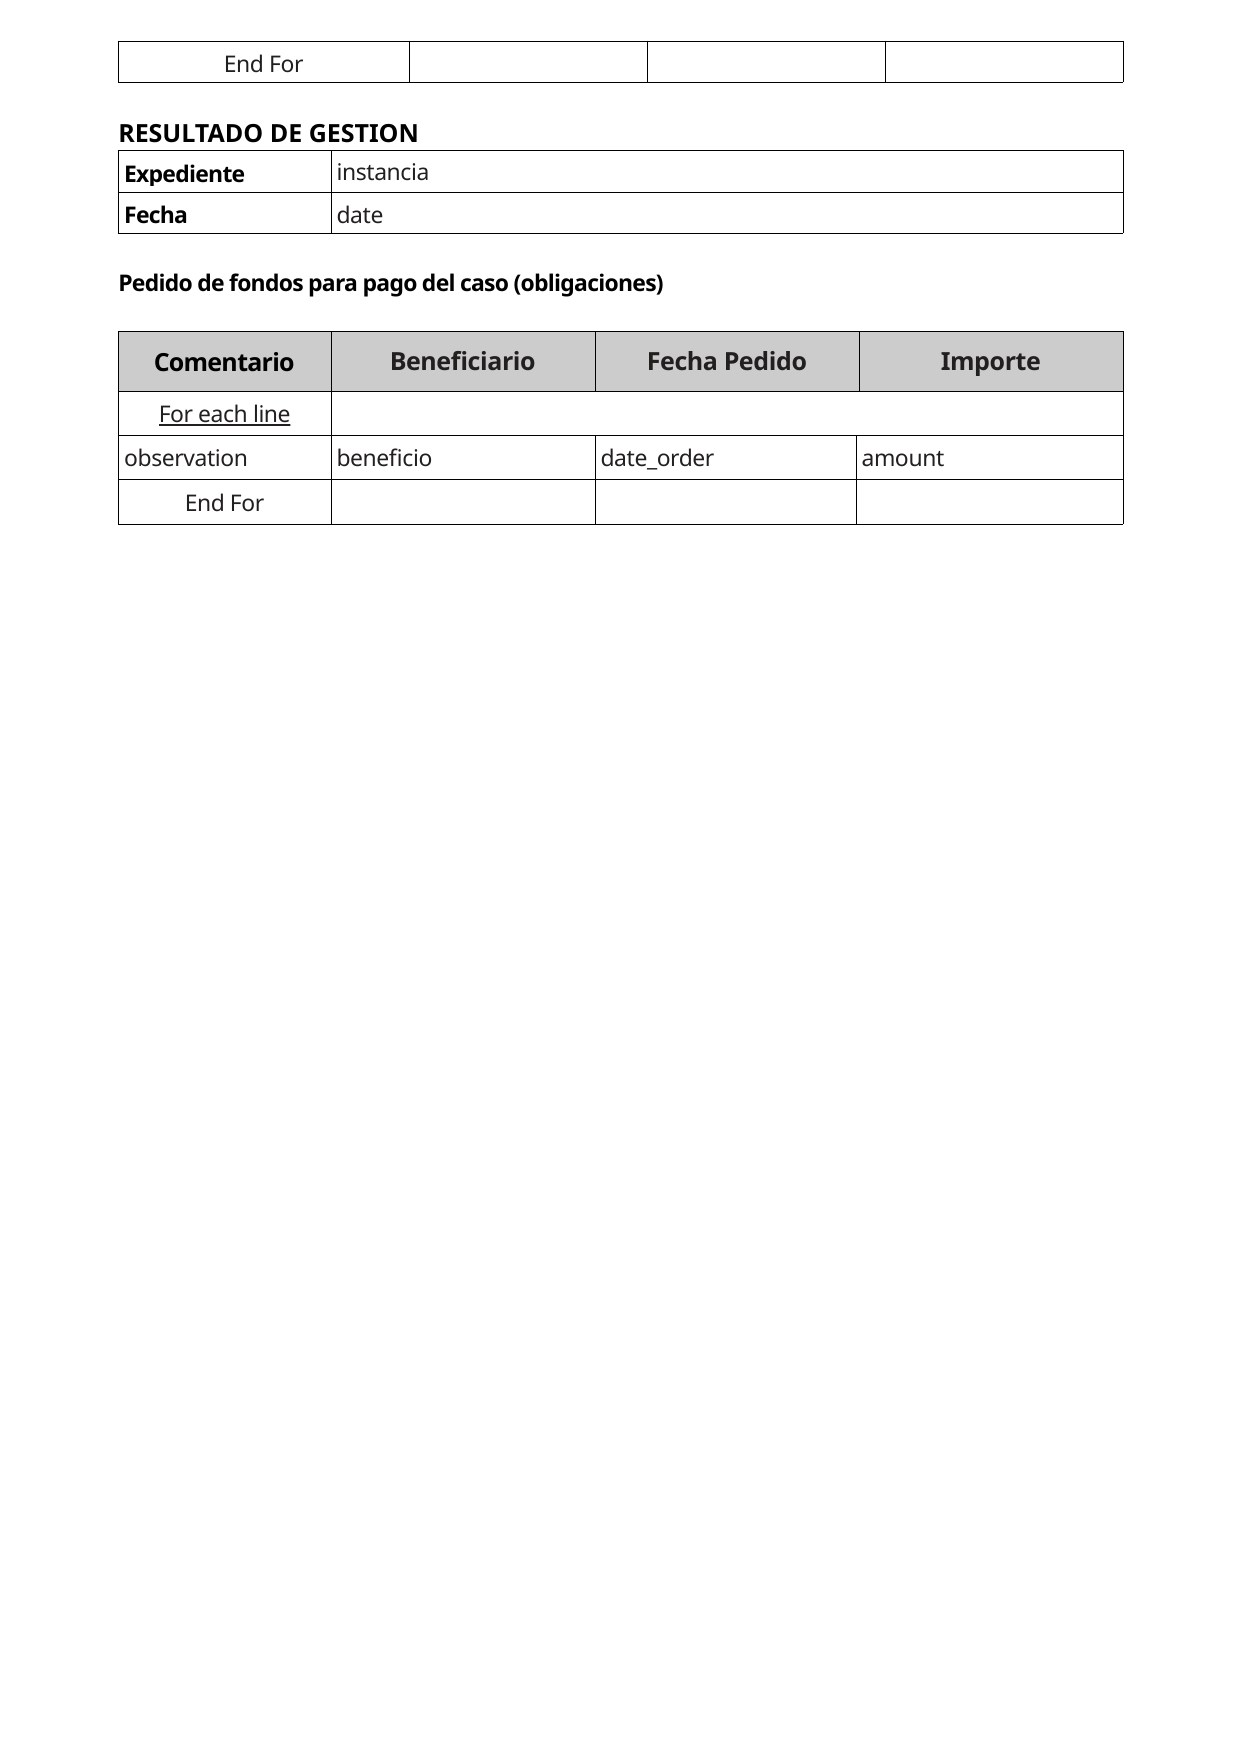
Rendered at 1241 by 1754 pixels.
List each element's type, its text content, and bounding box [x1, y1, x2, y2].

table_cell End For [119, 42, 409, 82]
table_cell [410, 42, 647, 82]
table_header Comentario [119, 332, 331, 391]
table_cell [596, 480, 856, 524]
table_cell [857, 480, 1123, 524]
table_cell Fecha [119, 193, 331, 233]
table_cell [332, 480, 595, 524]
table_header Beneficiario [332, 332, 595, 391]
table_header Fecha Pedido [596, 332, 859, 391]
text Pedido de fondos para pago del caso (obligaciones) [118, 266, 1122, 299]
table_cell [886, 42, 1123, 82]
table_header Importe [860, 332, 1123, 391]
table_cell amount [857, 436, 1123, 479]
table_cell observation [119, 436, 331, 479]
table_cell [332, 392, 1123, 435]
table_cell End For [119, 480, 331, 524]
table_cell date_order [596, 436, 856, 479]
text RESULTADO DE GESTION [118, 116, 1122, 150]
table_cell For each line [119, 392, 331, 435]
table_cell beneficio [332, 436, 595, 479]
table_cell [648, 42, 885, 82]
table_header Expediente [119, 151, 331, 192]
table_cell date [332, 193, 1123, 233]
table_header instancia [332, 151, 1123, 192]
